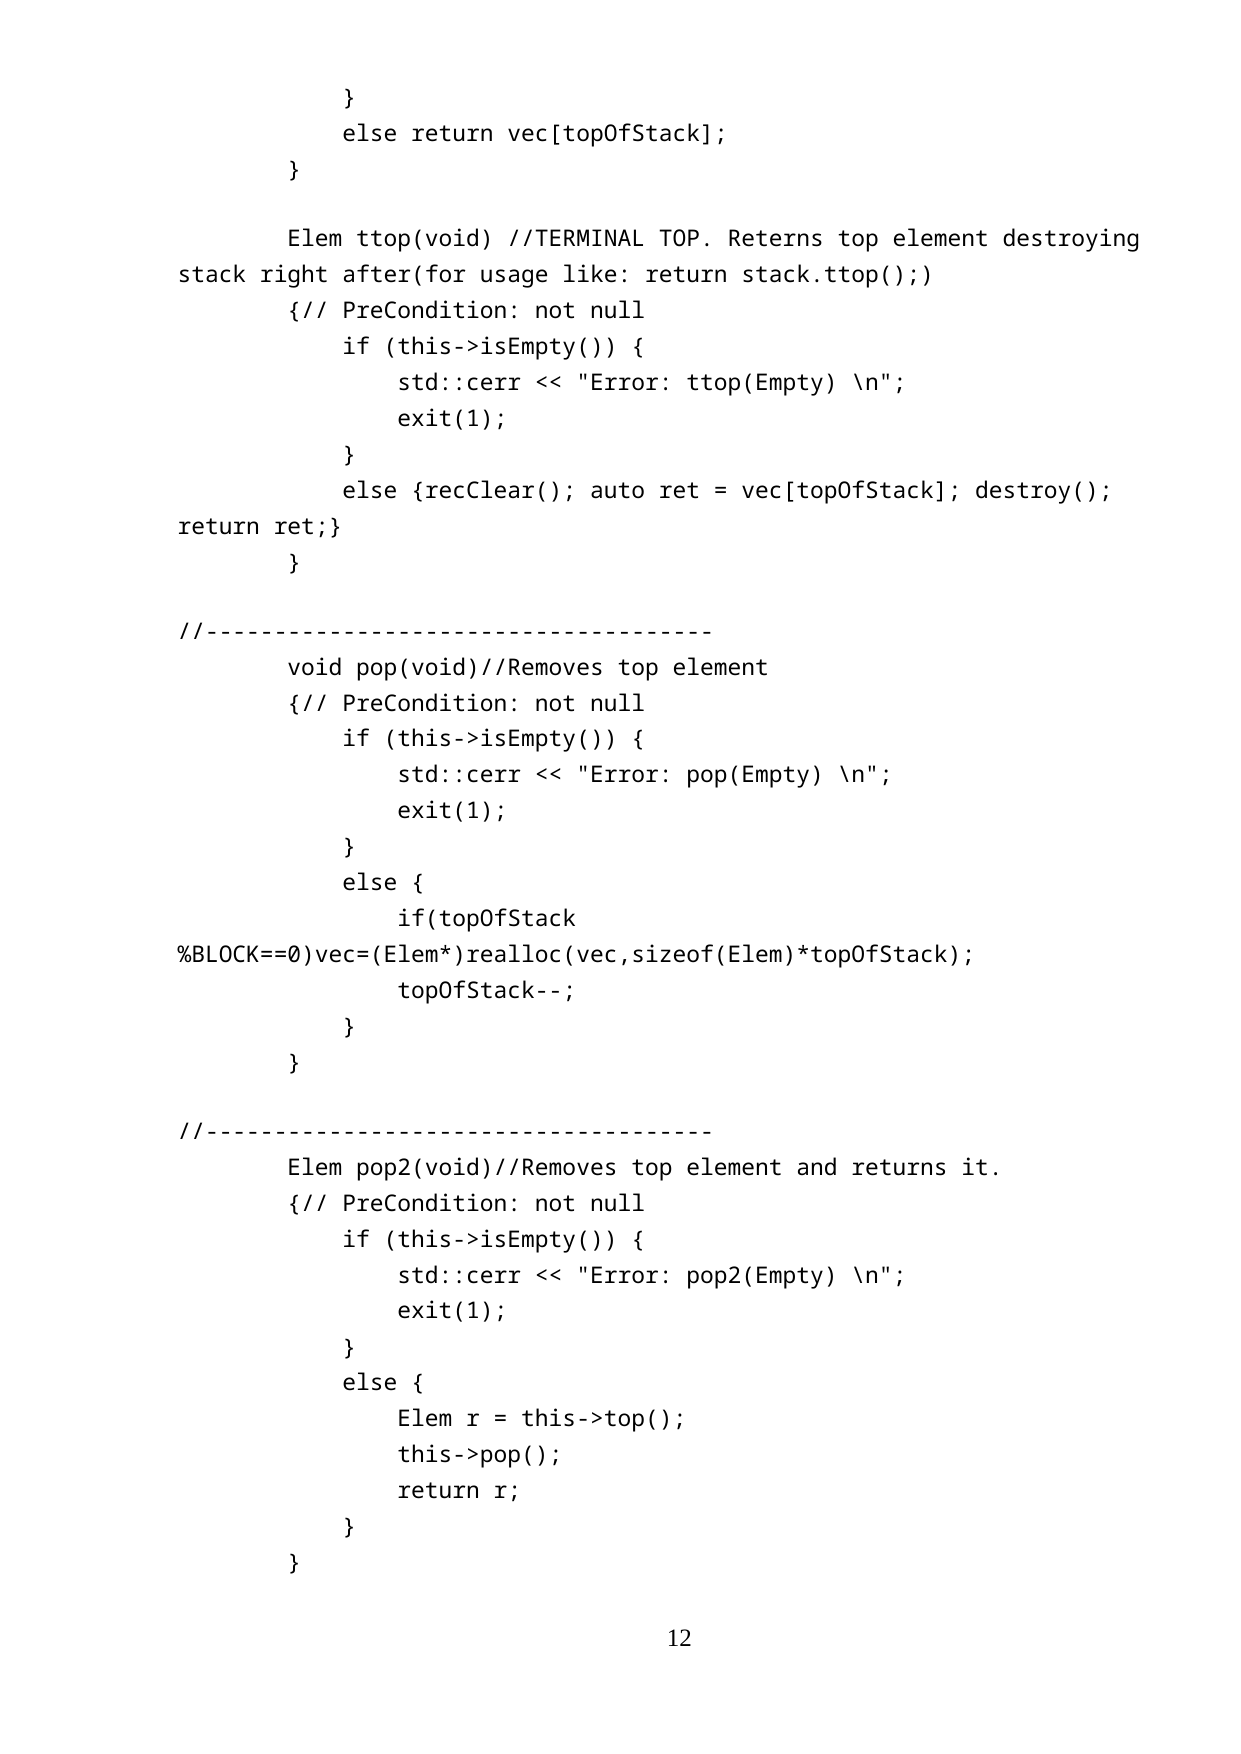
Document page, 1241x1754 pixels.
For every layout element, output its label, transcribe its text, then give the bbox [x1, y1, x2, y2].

text if (this->isEmpty()) { [177, 330, 1181, 361]
text exit(1); [177, 1294, 1181, 1326]
text exit(1); [177, 402, 1181, 433]
text else return vec[topOfStack]; [177, 117, 1181, 148]
text this->pop(); [177, 1438, 1181, 1469]
text else { [177, 866, 1181, 897]
text std::cerr << "Error: pop2(Empty) \n"; [177, 1258, 1181, 1290]
text } [177, 1010, 1181, 1041]
text std::cerr << "Error: ttop(Empty) \n"; [177, 366, 1181, 397]
text } [177, 438, 1181, 469]
text } [177, 81, 1181, 113]
text Elem pop2(void)//Removes top element and returns it. [177, 1151, 1181, 1182]
text Elem r = this->top(); [177, 1402, 1181, 1433]
text {// PreCondition: not null [177, 686, 1181, 718]
text void pop(void)//Removes top element [177, 651, 1181, 682]
text if(topOfStack%BLOCK==0)vec=(Elem*)realloc(vec,sizeof(Elem)*topOfStack); [177, 902, 1181, 969]
text } [177, 1330, 1181, 1362]
text } [177, 546, 1181, 577]
text } [177, 1546, 1181, 1577]
text } [177, 153, 1181, 184]
text {// PreCondition: not null [177, 1187, 1181, 1218]
text exit(1); [177, 794, 1181, 826]
text //------------------------------------- [177, 614, 1181, 646]
text else {recClear(); auto ret = vec[topOfStack]; destroy(); return ret;} [177, 474, 1181, 541]
text return r; [177, 1474, 1181, 1505]
text {// PreCondition: not null [177, 294, 1181, 325]
text else { [177, 1366, 1181, 1398]
text Elem ttop(void) //TERMINAL TOP. Reterns top element destroying stack right after(for usage like: return stack.ttop();) [177, 222, 1181, 289]
text if (this->isEmpty()) { [177, 722, 1181, 754]
text //------------------------------------- [177, 1115, 1181, 1146]
text } [177, 1046, 1181, 1077]
text std::cerr << "Error: pop(Empty) \n"; [177, 758, 1181, 789]
text if (this->isEmpty()) { [177, 1223, 1181, 1254]
text } [177, 830, 1181, 861]
text topOfStack--; [177, 974, 1181, 1005]
text } [177, 1510, 1181, 1541]
